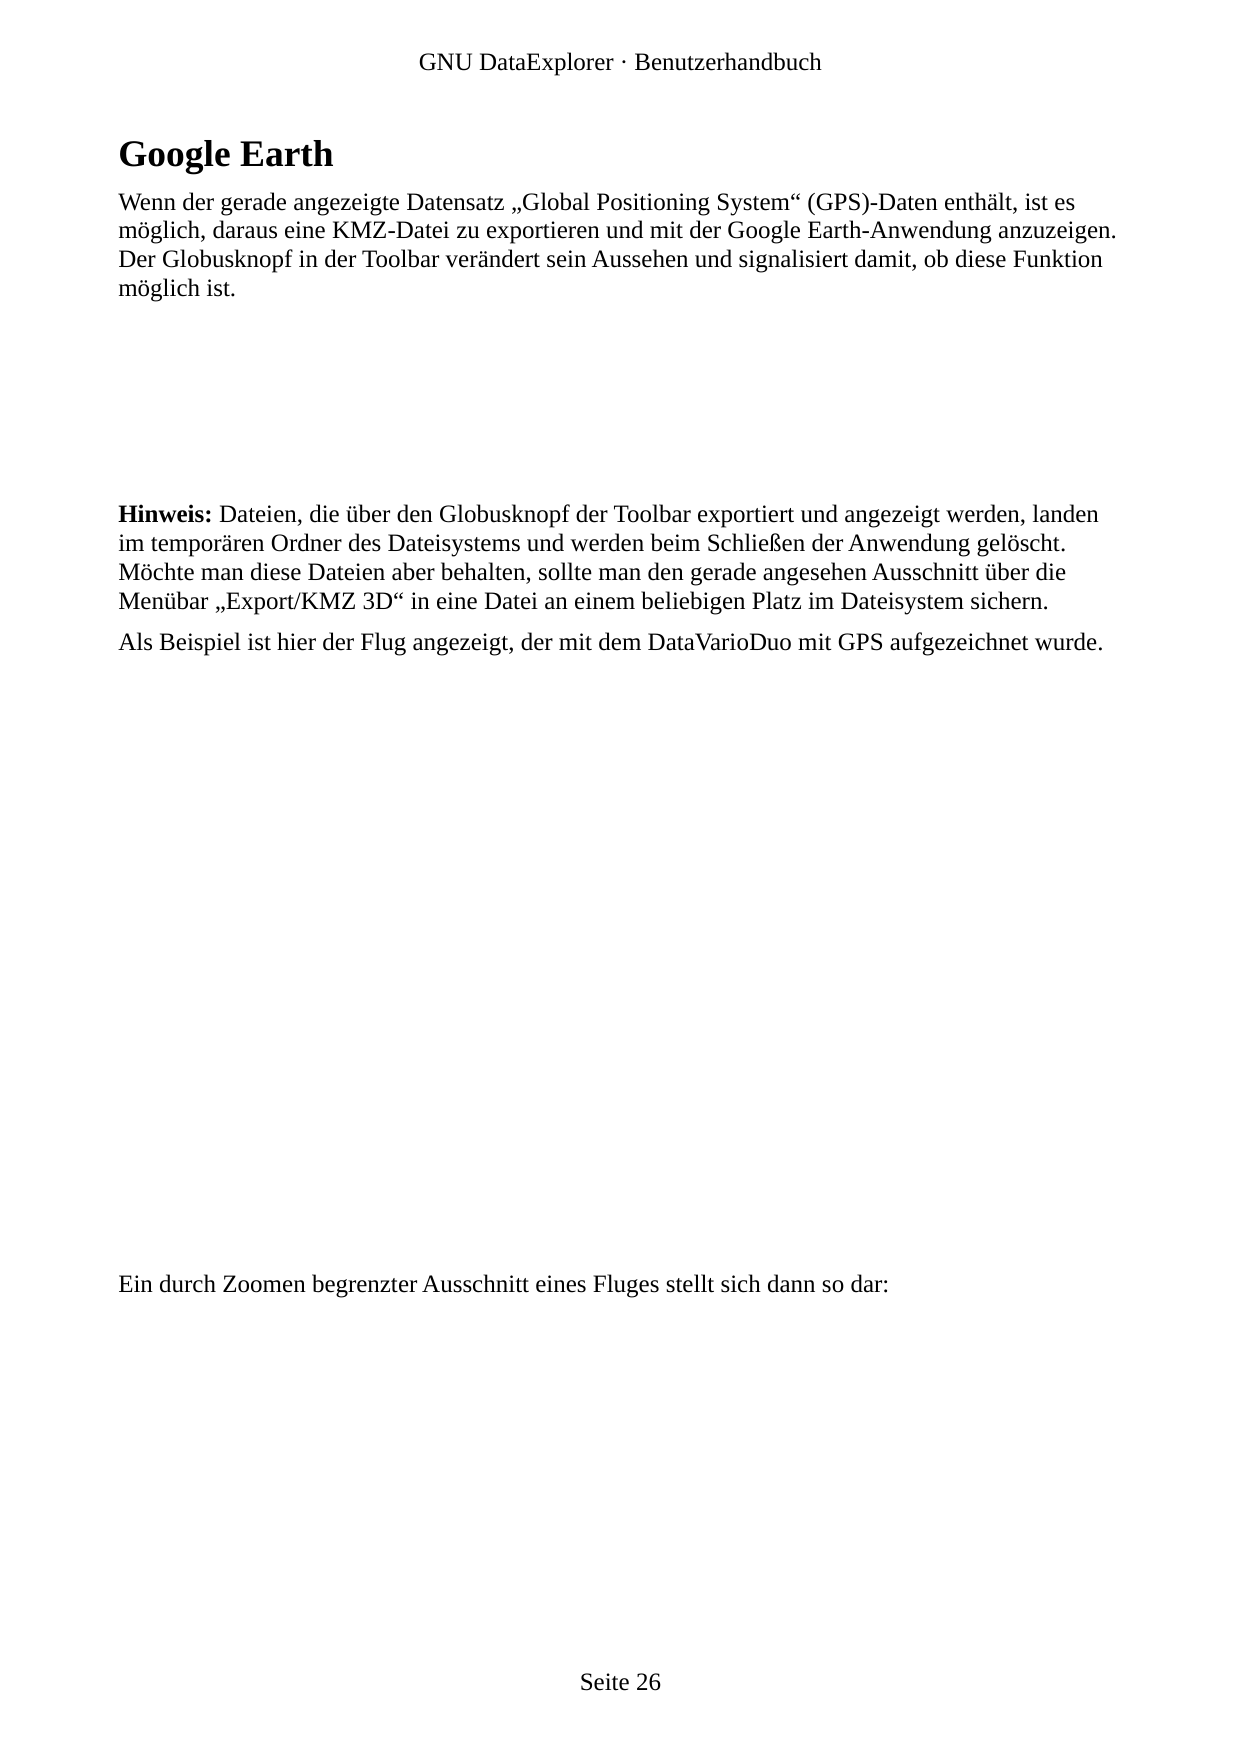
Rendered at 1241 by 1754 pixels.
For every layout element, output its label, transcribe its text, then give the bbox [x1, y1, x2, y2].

text Wenn der gerade angezeigte Datensatz „Global Positioning System“ (GPS)-Daten enthält, ist es möglich, daraus eine KMZ-Datei zu exportieren und mit der Google Earth-Anwendung anzuzeigen. Der Globusknopf in der Toolbar verändert sein Aussehen und signalisiert damit, ob diese Funktion möglich ist. [118, 187, 1122, 302]
subtitle Google Earth [118, 131, 1122, 174]
text Ein durch Zoomen begrenzter Ausschnitt eines Fluges stellt sich dann so dar: [118, 1269, 1122, 1298]
text Hinweis: Dateien, die über den Globusknopf der Toolbar exportiert und angezeigt werden, landen im temporären Ordner des Dateisystems und werden beim Schließen der Anwendung gelöscht. Möchte man diese Dateien aber behalten, sollte man den gerade angesehen Ausschnitt über die Menübar „Export/KMZ 3D“ in eine Datei an einem beliebigen Platz im Dateisystem sichern. [118, 499, 1122, 614]
text Als Beispiel ist hier der Flug angezeigt, der mit dem DataVarioDuo mit GPS aufgezeichnet wurde. [118, 627, 1122, 656]
